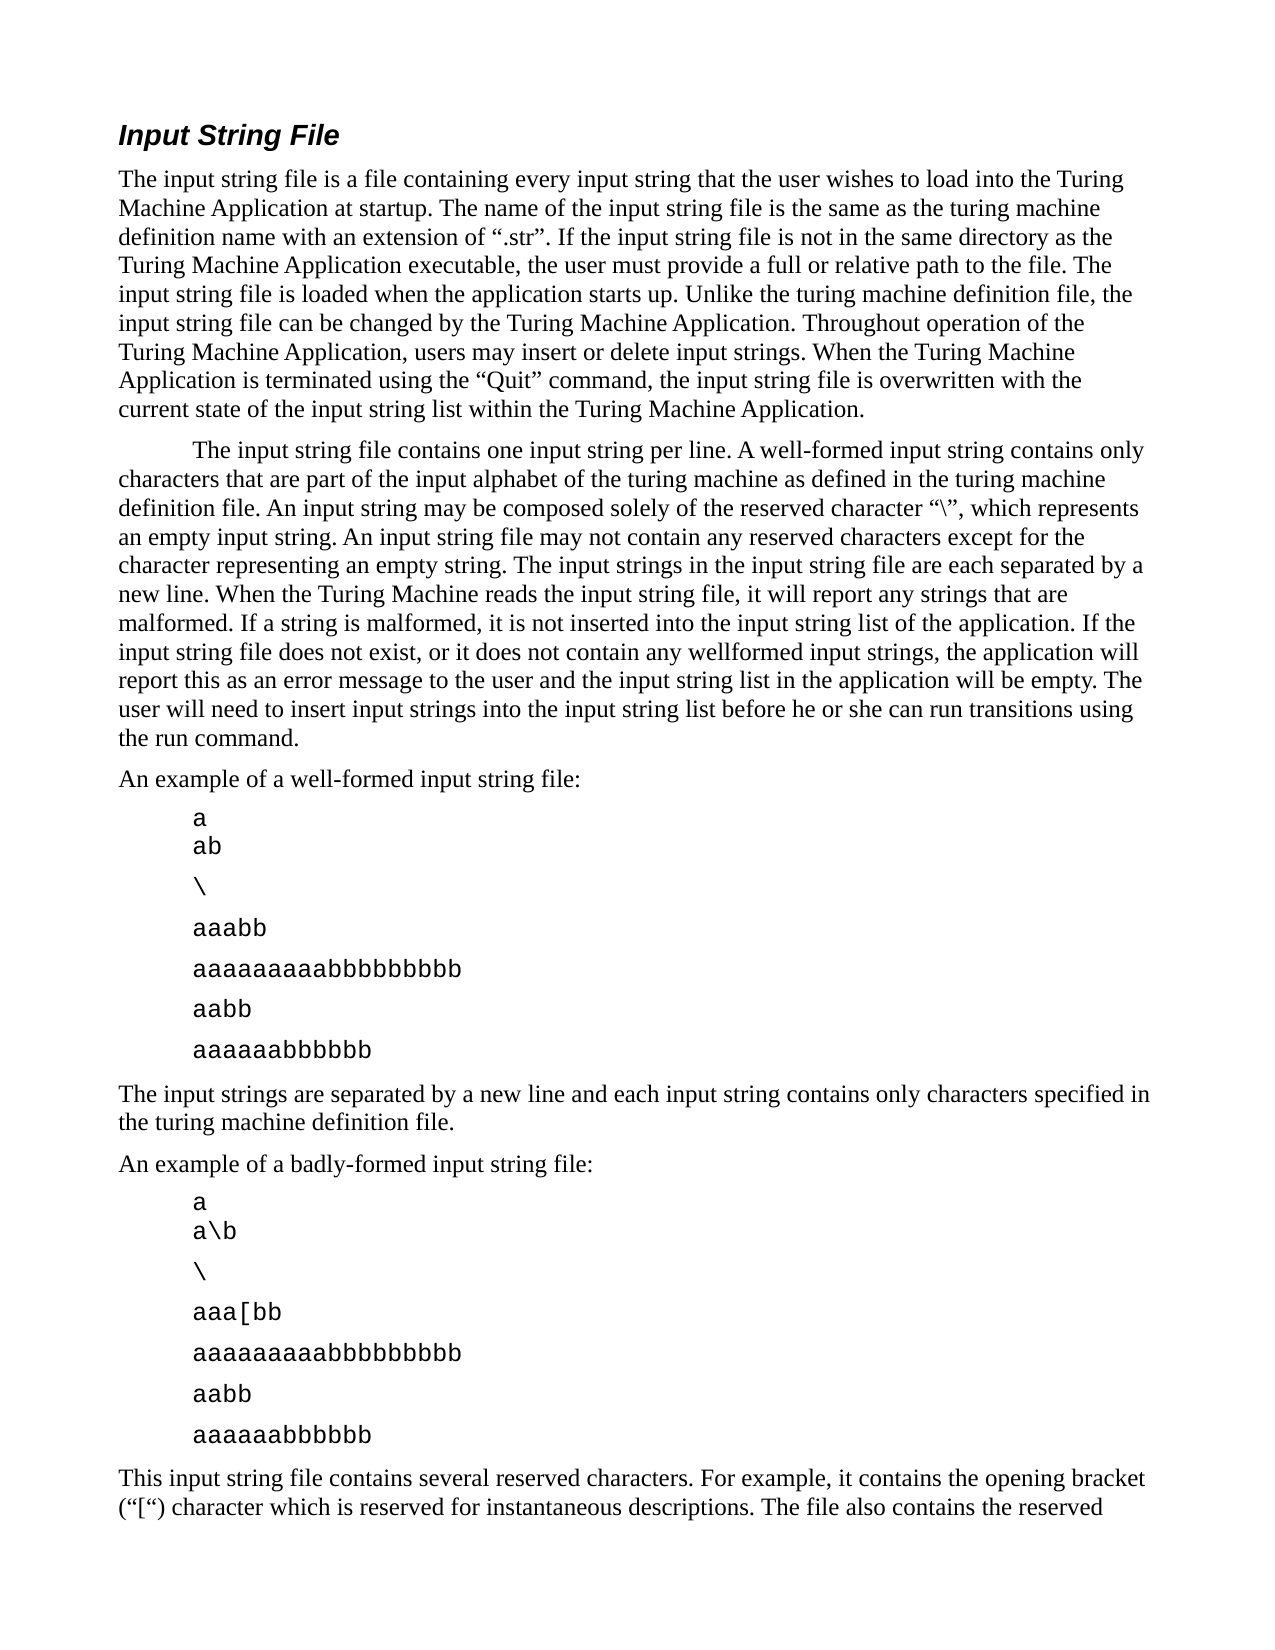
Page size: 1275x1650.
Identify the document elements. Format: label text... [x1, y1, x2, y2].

text aaaaaaaaabbbbbbbbb [118, 956, 1157, 984]
text aaa[bb [118, 1300, 1157, 1328]
text An example of a well-formed input string file: [118, 764, 1157, 793]
text An example of a badly-formed input string file: [118, 1149, 1157, 1177]
text aaaaaabbbbbb [118, 1422, 1157, 1451]
text aaaaaaaaabbbbbbbbb [118, 1341, 1157, 1369]
text a [118, 805, 1157, 834]
text a [118, 1190, 1157, 1218]
text a\b [118, 1218, 1157, 1247]
text aabb [118, 997, 1157, 1025]
subtitle Input String File [118, 118, 1157, 152]
text The input string file is a file containing every input string that the user wishes to load into the Turing Machine Application at startup. The name of the input string file is the same as the turing machine definition name with an extension of “.str”. If the input string file is not in the same directory as the Turing Machine Application executable, the user must provide a full or relative path to the file. The input string file is loaded when the application starts up. Unlike the turing machine definition file, the input string file can be changed by the Turing Machine Application. Throughout operation of the Turing Machine Application, users may insert or delete input strings. When the Turing Machine Application is terminated using the “Quit” command, the input string file is overwritten with the current state of the input string list within the Turing Machine Application. [118, 164, 1157, 423]
text aaaaaabbbbbb [118, 1038, 1157, 1066]
text The input string file contains one input string per line. A well-formed input string contains only characters that are part of the input alphabet of the turing machine as defined in the turing machine definition file. An input string may be composed solely of the reserved character “\”, which represents an empty input string. An input string file may not contain any reserved characters except for the character representing an empty string. The input strings in the input string file are each separated by a new line. When the Turing Machine reads the input string file, it will report any strings that are malformed. If a string is malformed, it is not inserted into the input string list of the application. If the input string file does not exist, or it does not contain any wellformed input strings, the application will report this as an error message to the user and the input string list in the application will be empty. The user will need to insert input strings into the input string list before he or she can run transitions using the run command. [118, 435, 1157, 752]
text This input string file contains several reserved characters. For example, it contains the opening bracket (“[“) character which is reserved for instantaneous descriptions. The file also contains the reserved [118, 1463, 1157, 1521]
text ab [118, 834, 1157, 862]
text The input strings are separated by a new line and each input string contains only characters specified in the turing machine definition file. [118, 1079, 1157, 1136]
text \ [118, 1259, 1157, 1287]
text \ [118, 874, 1157, 903]
text aaabb [118, 915, 1157, 944]
text aabb [118, 1382, 1157, 1410]
